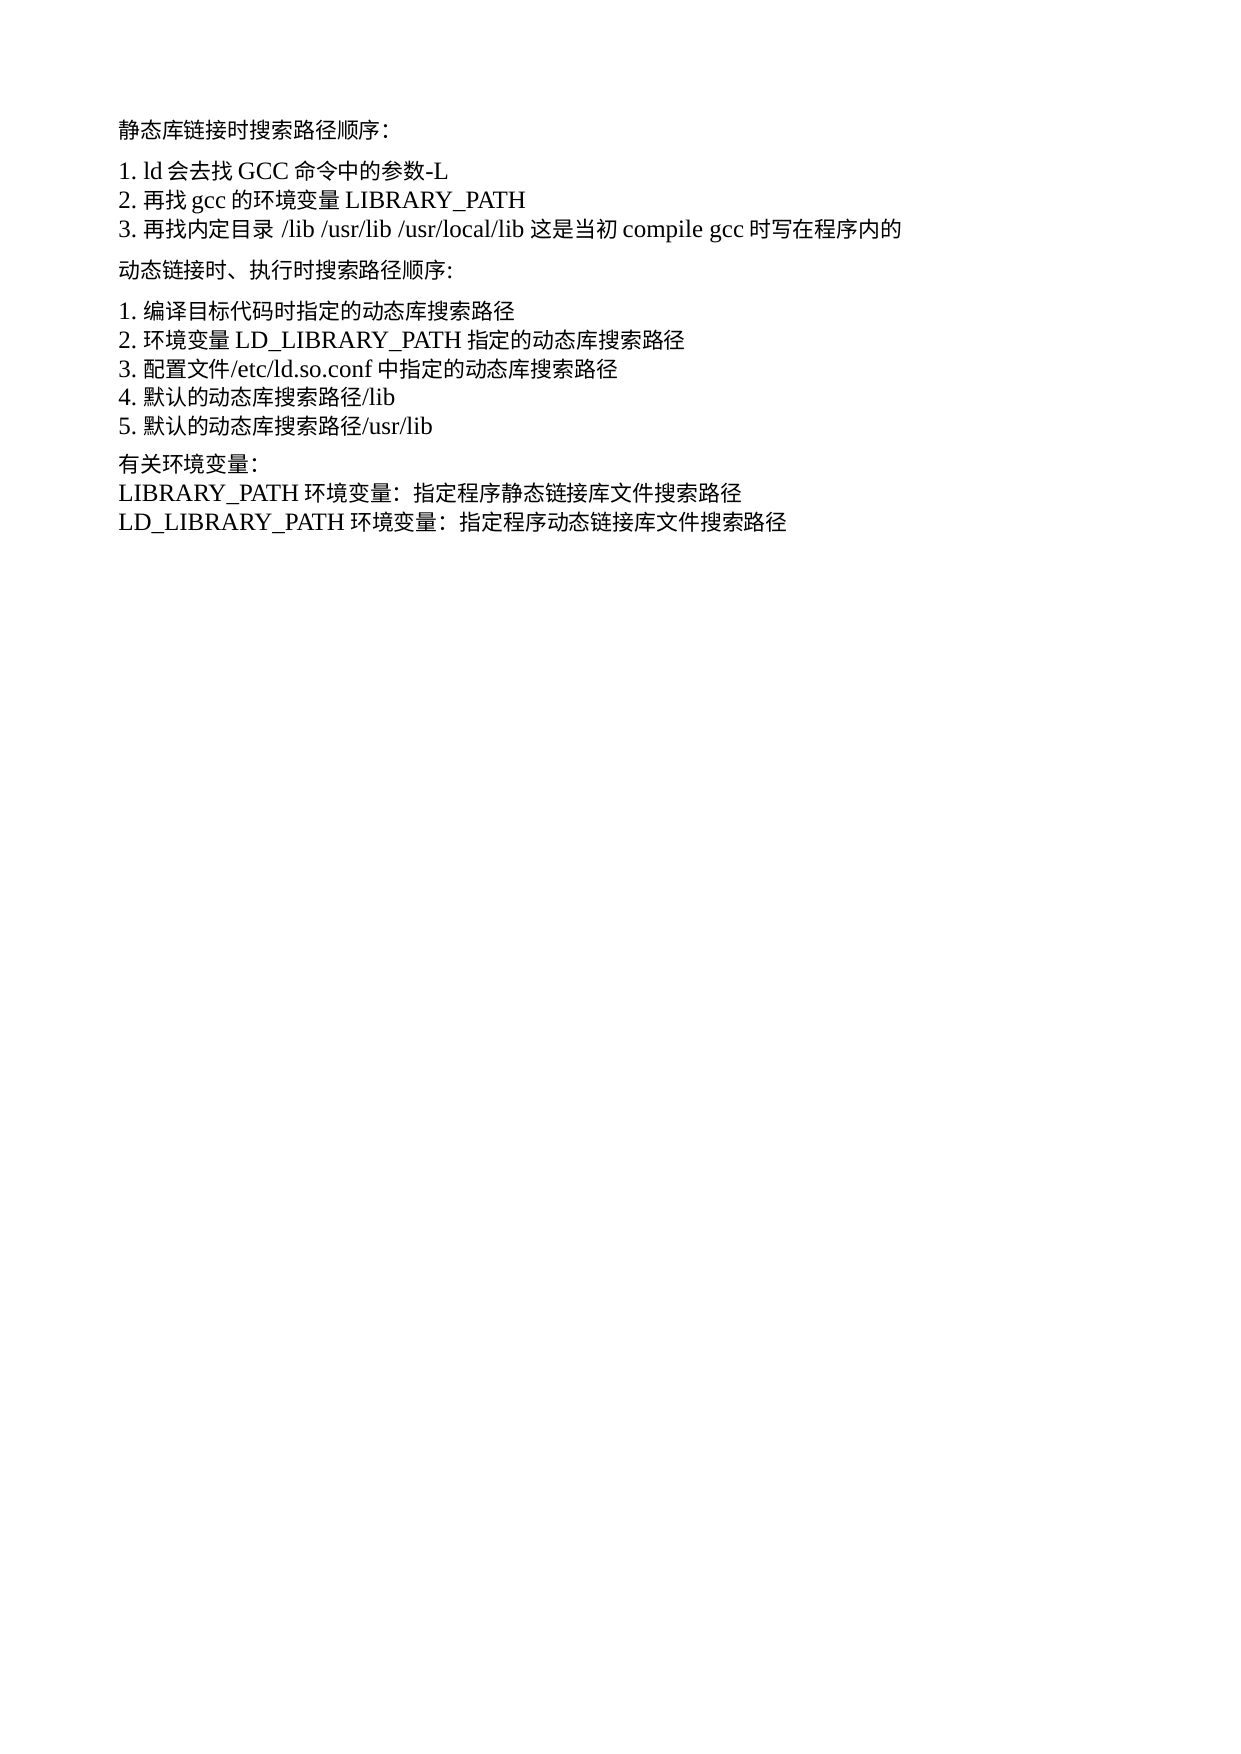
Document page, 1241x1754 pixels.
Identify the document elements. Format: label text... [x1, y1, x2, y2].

text 1. 编译目标代码时指定的动态库搜索路径 2. 环境变量LD_LIBRARY_PATH指定的动态库搜索路径 3. 配置文件/etc/ld.so.conf中指定的动态库搜索路径 4. 默认的动态库搜索路径/lib 5. 默认的动态库搜索路径/usr/lib [118, 296, 1122, 440]
text 静态库链接时搜索路径顺序： [118, 118, 1122, 144]
text 动态链接时、执行时搜索路径顺序: [118, 255, 1122, 284]
text 1. ld会去找GCC命令中的参数-L 2. 再找gcc的环境变量LIBRARY_PATH 3. 再找内定目录 /lib /usr/lib /usr/local/lib 这是当初compile gcc时写在程序内的 [118, 156, 1122, 242]
text 有关环境变量： LIBRARY_PATH环境变量：指定程序静态链接库文件搜索路径 LD_LIBRARY_PATH环境变量：指定程序动态链接库文件搜索路径 [118, 452, 1122, 535]
